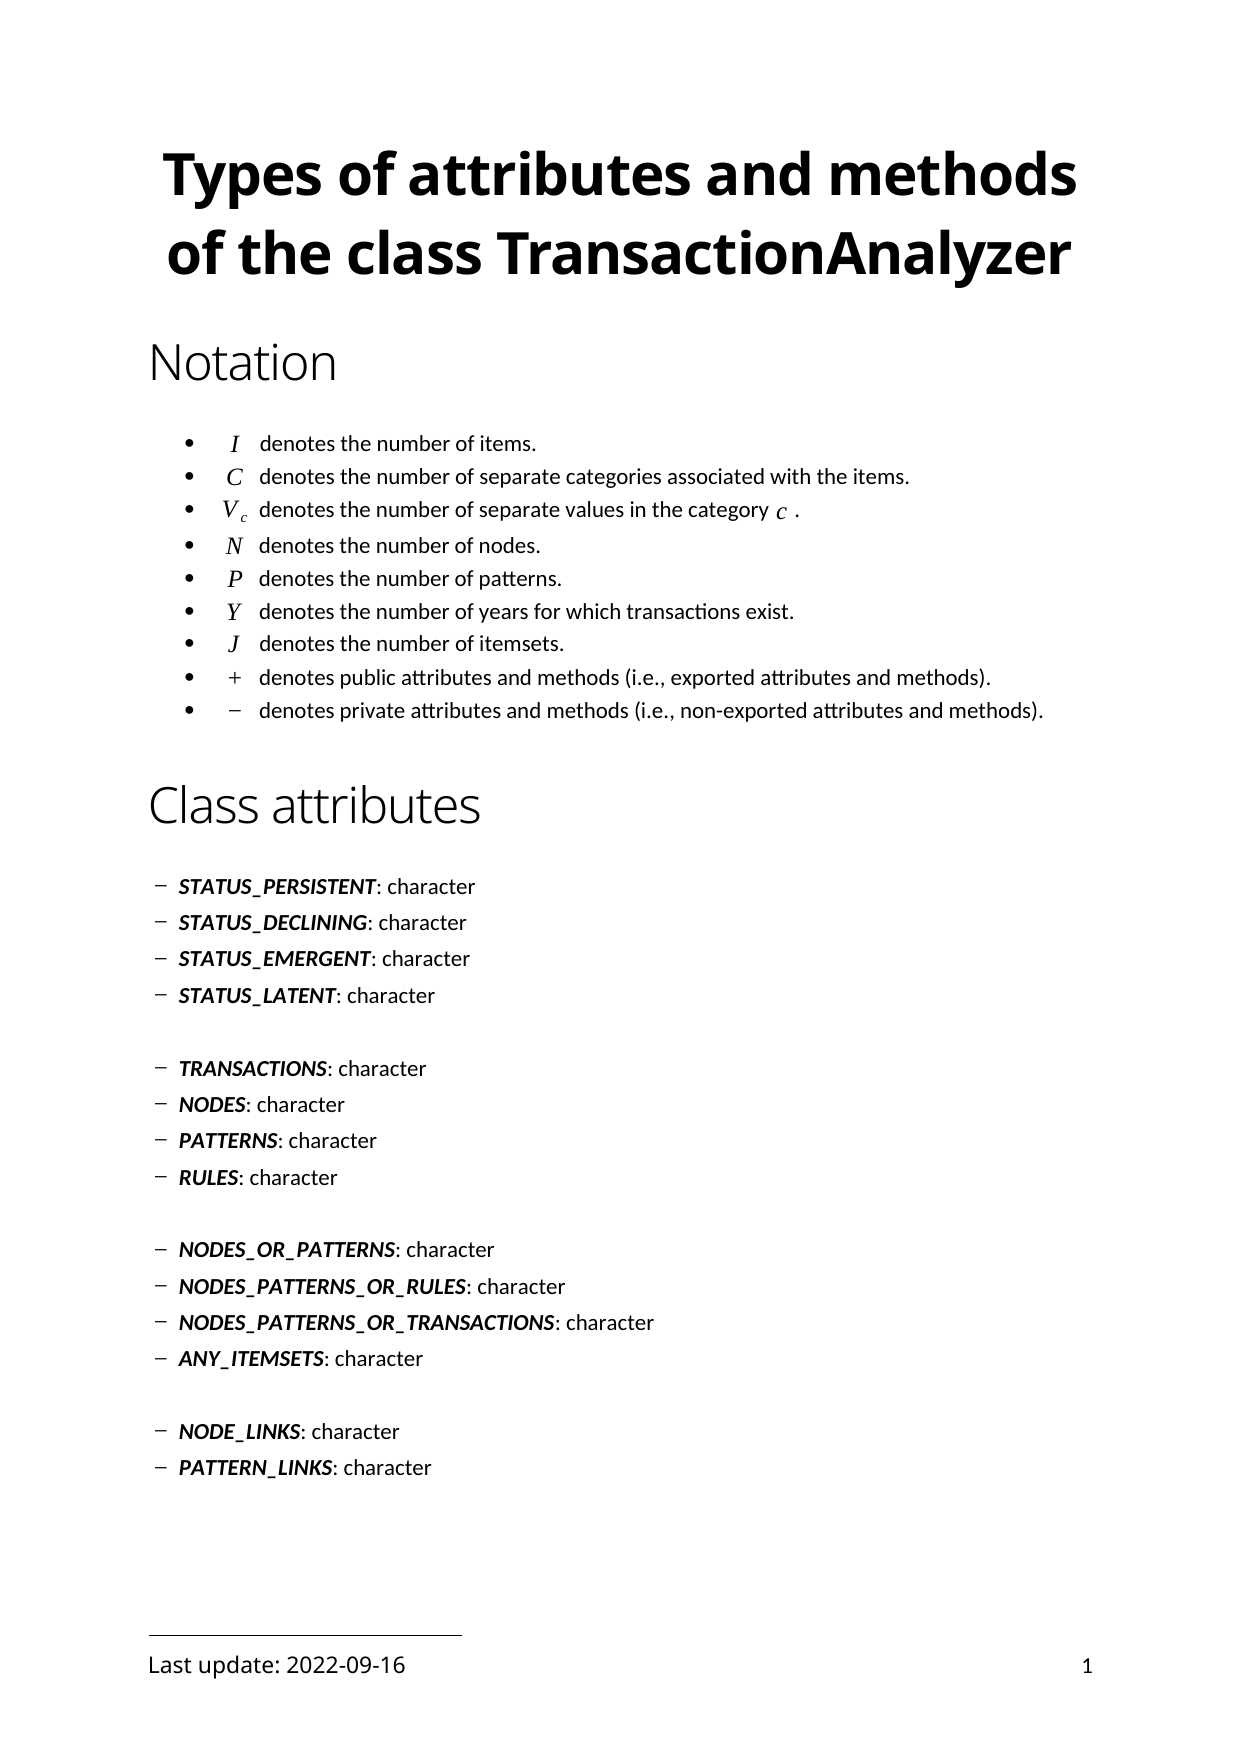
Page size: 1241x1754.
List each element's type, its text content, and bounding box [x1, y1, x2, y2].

text RULES: character [148, 1163, 1093, 1191]
text PATTERN_LINKS: character [148, 1453, 1093, 1482]
text TRANSACTIONS: character [148, 1054, 1093, 1082]
subtitle Class attributes [148, 770, 1093, 838]
list denotes the number of patterns. [185, 564, 1093, 593]
list denotes the number of separate values in the category. [185, 495, 1093, 527]
text ANY_ITEMSETS: character [148, 1344, 1093, 1372]
subtitle Notation [148, 327, 1093, 395]
text STATUS_LATENT: character [148, 981, 1093, 1009]
list denotes the number of separate categories associated with the items. [185, 462, 1093, 491]
text STATUS_DECLINING: character [148, 908, 1093, 936]
text NODES: character [148, 1090, 1093, 1118]
text NODES_OR_PATTERNS: character [148, 1235, 1093, 1263]
text STATUS_EMERGENT: character [148, 944, 1093, 973]
list denotes public attributes and methods (i.e., exported attributes and methods). [185, 663, 1093, 692]
text NODES_PATTERNS_OR_TRANSACTIONS: character [148, 1308, 1093, 1336]
list denotes the number of nodes. [185, 531, 1093, 560]
list denotes the number of itemsets. [185, 629, 1093, 659]
title Types of attributes and methods of the class TransactionAnalyzer [148, 133, 1093, 292]
list denotes the number of items. [185, 429, 1093, 458]
list denotes the number of years for which transactions exist. [185, 597, 1093, 625]
list denotes private attributes and methods (i.e., non-exported attributes and methods). [185, 696, 1093, 725]
text NODE_LINKS: character [148, 1417, 1093, 1445]
text STATUS_PERSISTENT: character [148, 872, 1093, 900]
text NODES_PATTERNS_OR_RULES: character [148, 1272, 1093, 1300]
text PATTERNS: character [148, 1126, 1093, 1154]
